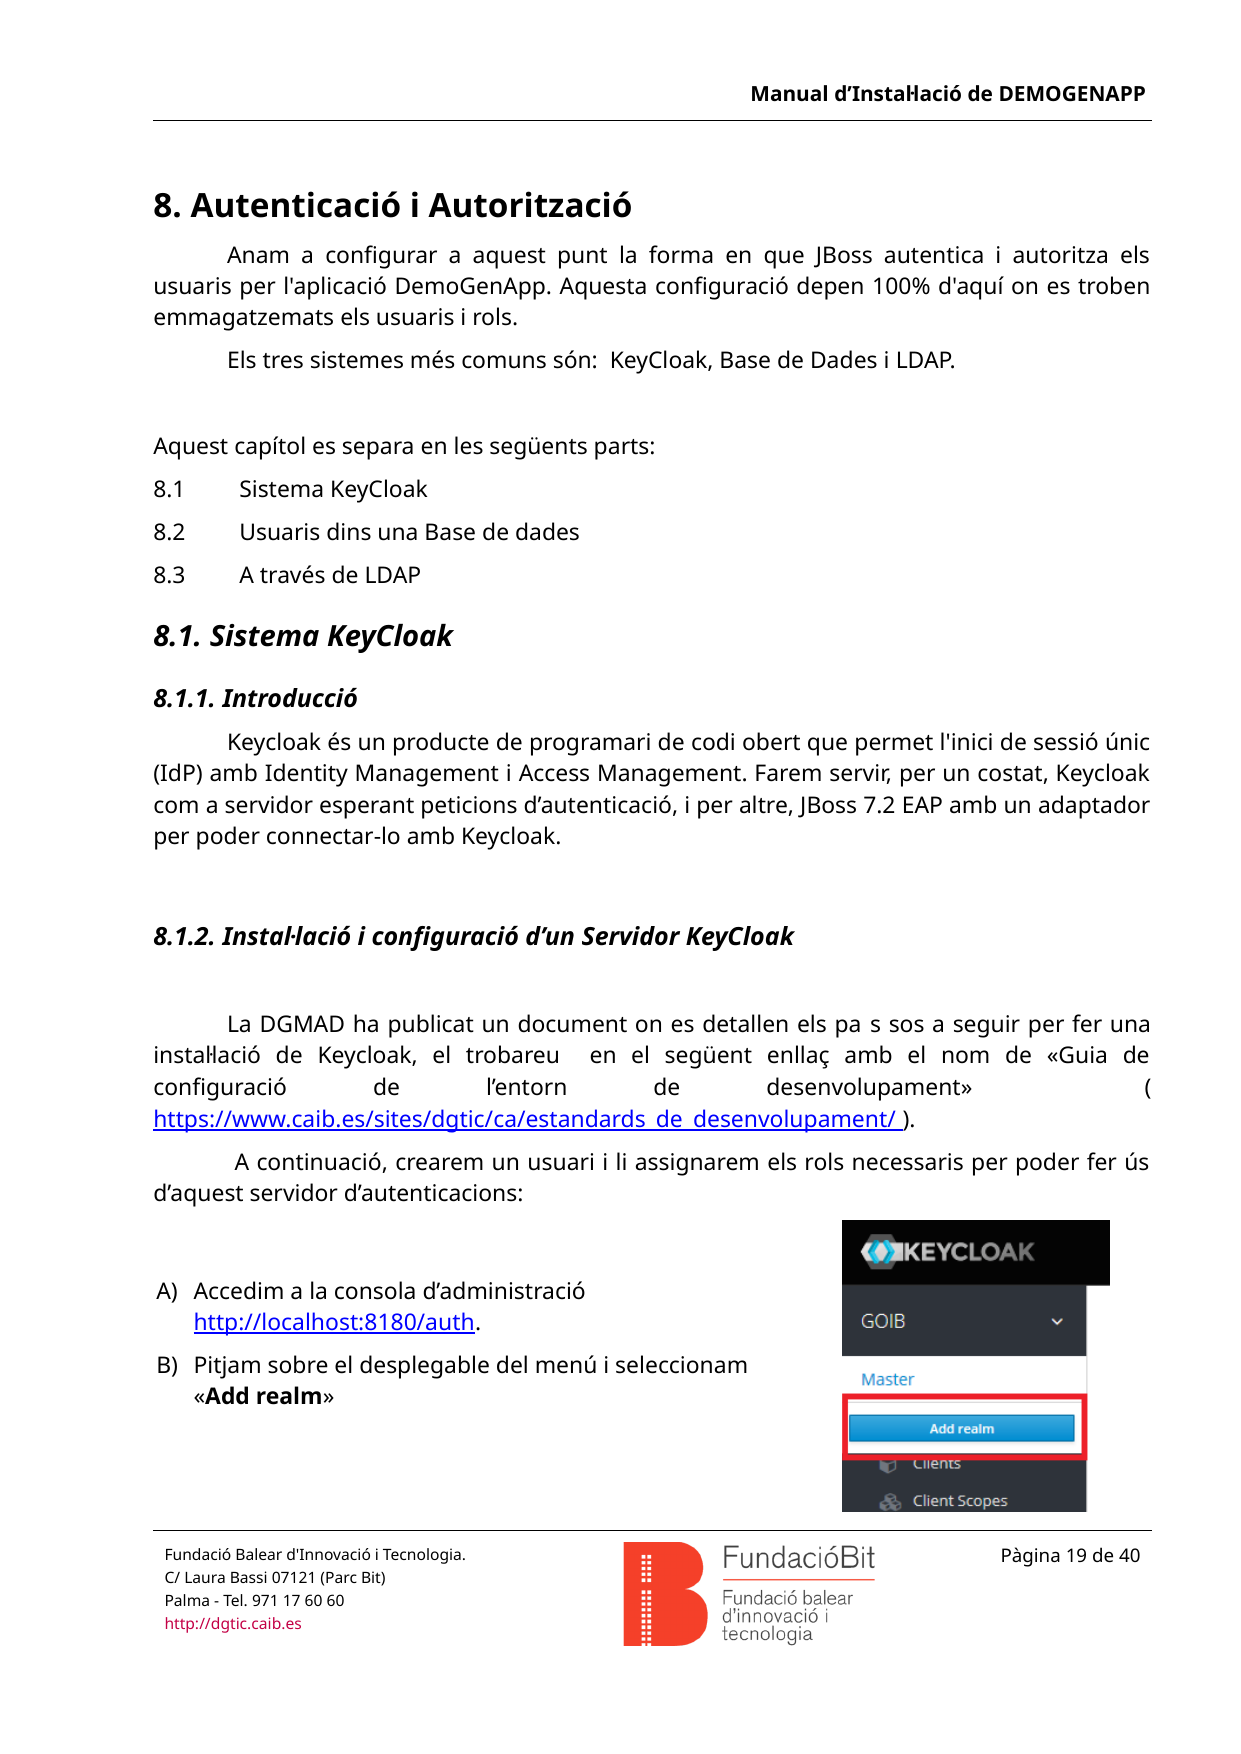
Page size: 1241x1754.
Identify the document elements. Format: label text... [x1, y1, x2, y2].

text Els tres sistemes més comuns són: KeyCloak, Base de Dades i LDAP. [153, 344, 1152, 375]
text Keycloak és un producte de programari de codi obert que permet l'inici de sessió únic (IdP) amb Identity Management i Access Management. Farem servir, per un costat, Keycloak com a servidor esperant peticions d’autenticació, i per altre, JBoss 7.2 EAP amb un adaptador per poder connectar-lo amb Keycloak. [153, 726, 1152, 851]
subtitle Autenticació i Autorització [153, 181, 1152, 227]
subtitle Introducció [153, 680, 1152, 714]
subtitle Instal·lació i configuració d’un Servidor KeyCloak [153, 919, 1152, 953]
text 8.2 Usuaris dins una Base de dades [153, 516, 1152, 547]
text 8.1 Sistema KeyCloak [153, 473, 1152, 504]
text A continuació, crearem un usuari i li assignarem els rols necessaris per poder fer ús d’aquest servidor d’autenticacions: [153, 1146, 1152, 1208]
text Aquest capítol es separa en les següents parts: [153, 430, 1152, 461]
table_header [766, 1220, 1152, 1523]
picture [842, 1220, 1110, 1512]
table_header Accedim a la consola d’administració http://localhost:8180/auth. Pitjam sobre el desplegable del menú i seleccionam «Add realm» [153, 1220, 766, 1523]
picture [623, 1542, 875, 1646]
subtitle Sistema KeyCloak [153, 616, 1152, 655]
text Anam a configurar a aquest punt la forma en que JBoss autentica i autoritza els usuaris per l'aplicació DemoGenApp. Aquesta configuració depen 100% d'aquí on es troben emmagatzemats els usuaris i rols. [153, 239, 1152, 332]
text 8.3 A través de LDAP [153, 559, 1152, 591]
text La DGMAD ha publicat un document on es detallen els pa s sos a seguir per fer una instal·lació de Keycloak, el trobareu en el següent enllaç amb el nom de «Guia de configuració de l’entorn de desenvolupament» ( https://www.caib.es/sites/dgtic/ca/estandards_de_desenvolupament/ ). [153, 1008, 1152, 1134]
